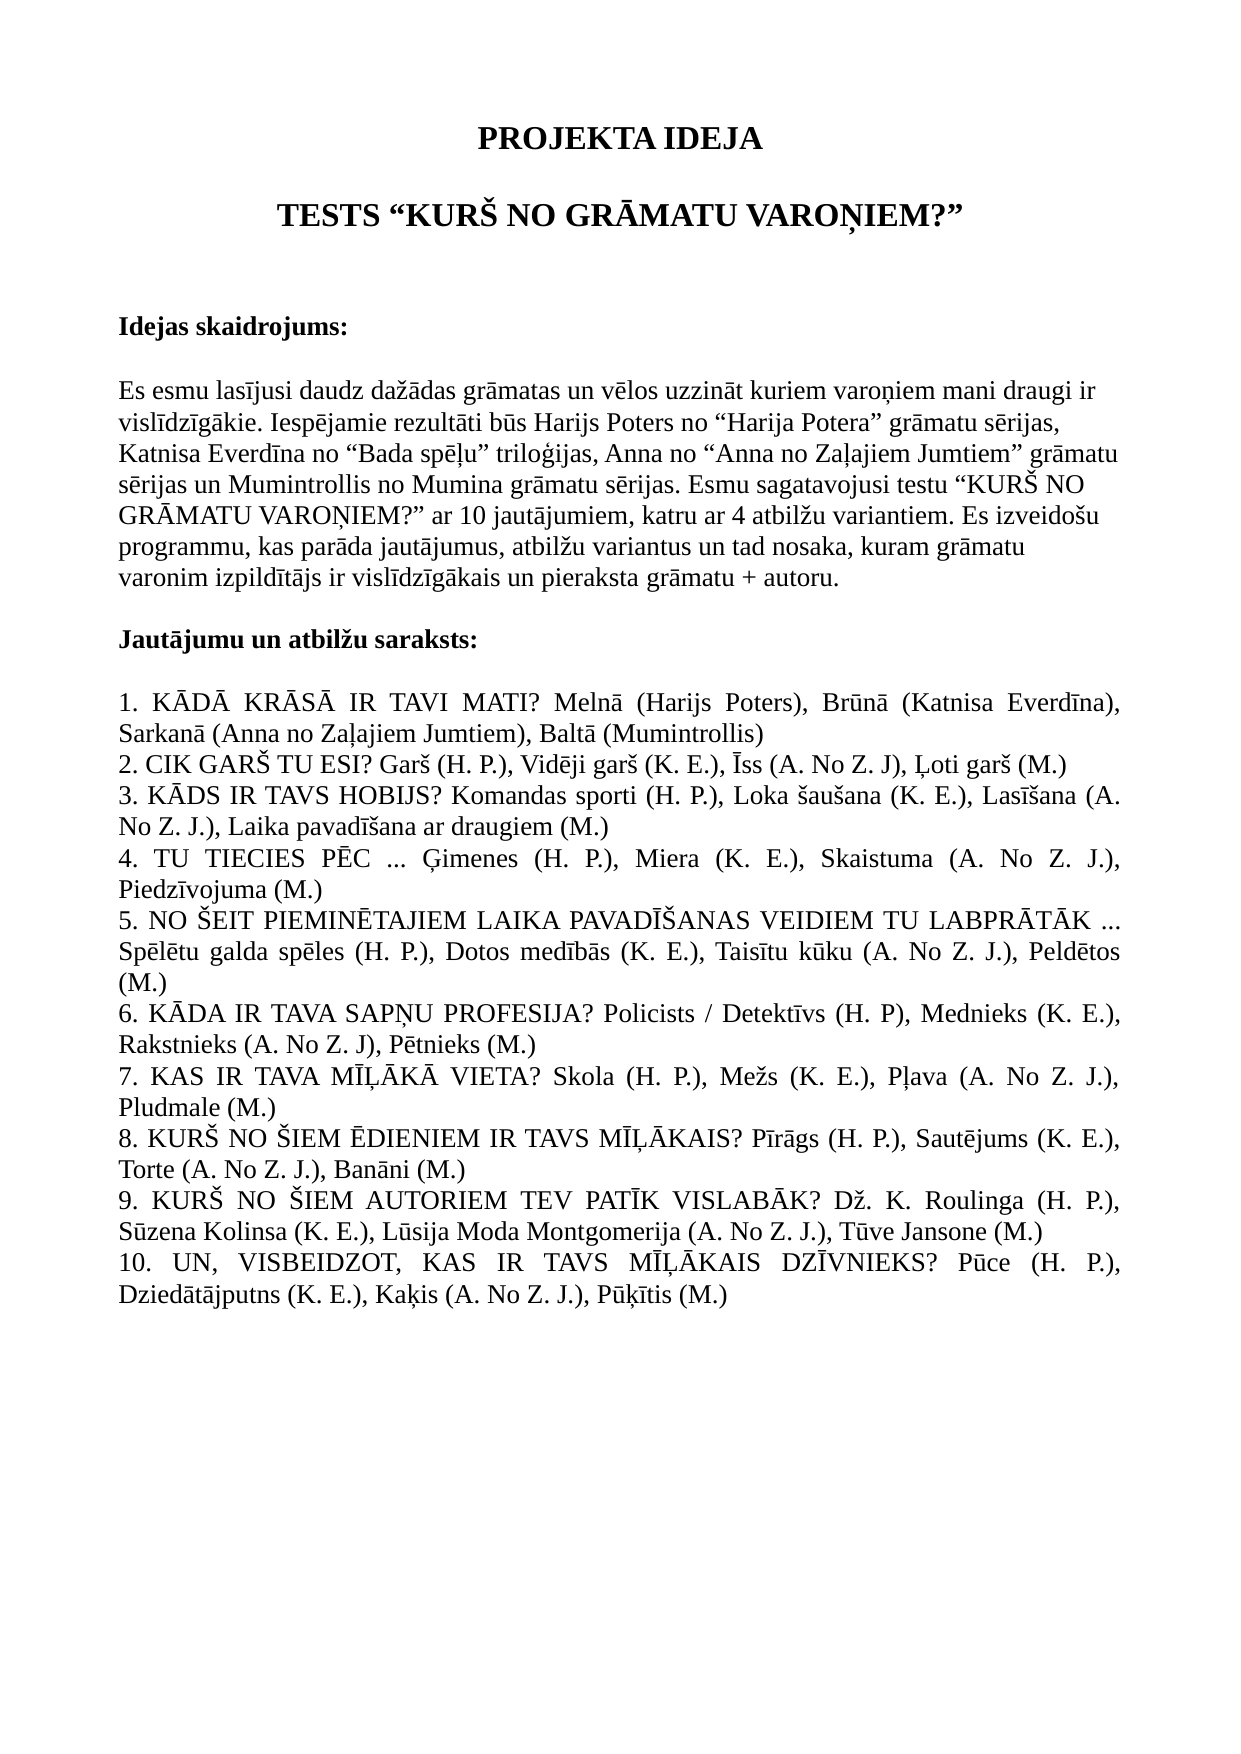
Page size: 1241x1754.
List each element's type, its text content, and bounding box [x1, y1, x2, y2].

text Jautājumu un atbilžu saraksts: [118, 624, 1122, 655]
text PROJEKTA IDEJA [118, 118, 1122, 156]
text 8. KURŠ NO ŠIEM ĒDIENIEM IR TAVS MĪĻĀKAIS? Pīrāgs (H. P.), Sautējums (K. E.), Torte (A. No Z. J.), Banāni (M.) [118, 1122, 1122, 1184]
text TESTS “KURŠ NO GRĀMATU VAROŅIEM?” [118, 195, 1122, 233]
text 9. KURŠ NO ŠIEM AUTORIEM TEV PATĪK VISLABĀK? Dž. K. Roulinga (H. P.), Sūzena Kolinsa (K. E.), Lūsija Moda Montgomerija (A. No Z. J.), Tūve Jansone (M.) [118, 1184, 1122, 1247]
text 6. KĀDA IR TAVA SAPŅU PROFESIJA? Policists / Detektīvs (H. P), Mednieks (K. E.), Rakstnieks (A. No Z. J), Pētnieks (M.) [118, 997, 1122, 1060]
text 3. KĀDS IR TAVS HOBIJS? Komandas sporti (H. P.), Loka šaušana (K. E.), Lasīšana (A. No Z. J.), Laika pavadīšana ar draugiem (M.) [118, 779, 1122, 842]
text 1. KĀDĀ KRĀSĀ IR TAVI MATI? Melnā (Harijs Poters), Brūnā (Katnisa Everdīna), Sarkanā (Anna no Zaļajiem Jumtiem), Baltā (Mumintrollis) [118, 686, 1122, 748]
text Idejas skaidrojums: [118, 310, 1122, 341]
text Es esmu lasījusi daudz dažādas grāmatas un vēlos uzzināt kuriem varoņiem mani draugi ir vislīdzīgākie. Iespējamie rezultāti būs Harijs Poters no “Harija Potera” grāmatu sērijas, Katnisa Everdīna no “Bada spēļu” triloģijas, Anna no “Anna no Zaļajiem Jumtiem” grāmatu sērijas un Mumintrollis no Mumina grāmatu sērijas. Esmu sagatavojusi testu “KURŠ NO GRĀMATU VAROŅIEM?” ar 10 jautājumiem, katru ar 4 atbilžu variantiem. Es izveidošu programmu, kas parāda jautājumus, atbilžu variantus un tad nosaka, kuram grāmatu varonim izpildītājs ir vislīdzīgākais un pieraksta grāmatu + autoru. [118, 374, 1122, 592]
text 5. NO ŠEIT PIEMINĒTAJIEM LAIKA PAVADĪŠANAS VEIDIEM TU LABPRĀTĀK ... Spēlētu galda spēles (H. P.), Dotos medībās (K. E.), Taisītu kūku (A. No Z. J.), Peldētos (M.) [118, 904, 1122, 997]
text 10. UN, VISBEIDZOT, KAS IR TAVS MĪĻĀKAIS DZĪVNIEKS? Pūce (H. P.), Dziedātājputns (K. E.), Kaķis (A. No Z. J.), Pūķītis (M.) [118, 1247, 1122, 1309]
text 2. CIK GARŠ TU ESI? Garš (H. P.), Vidēji garš (K. E.), Īss (A. No Z. J), Ļoti garš (M.) [118, 748, 1122, 779]
text 7. KAS IR TAVA MĪĻĀKĀ VIETA? Skola (H. P.), Mežs (K. E.), Pļava (A. No Z. J.), Pludmale (M.) [118, 1060, 1122, 1122]
text 4. TU TIECIES PĒC ... Ģimenes (H. P.), Miera (K. E.), Skaistuma (A. No Z. J.), Piedzīvojuma (M.) [118, 842, 1122, 904]
